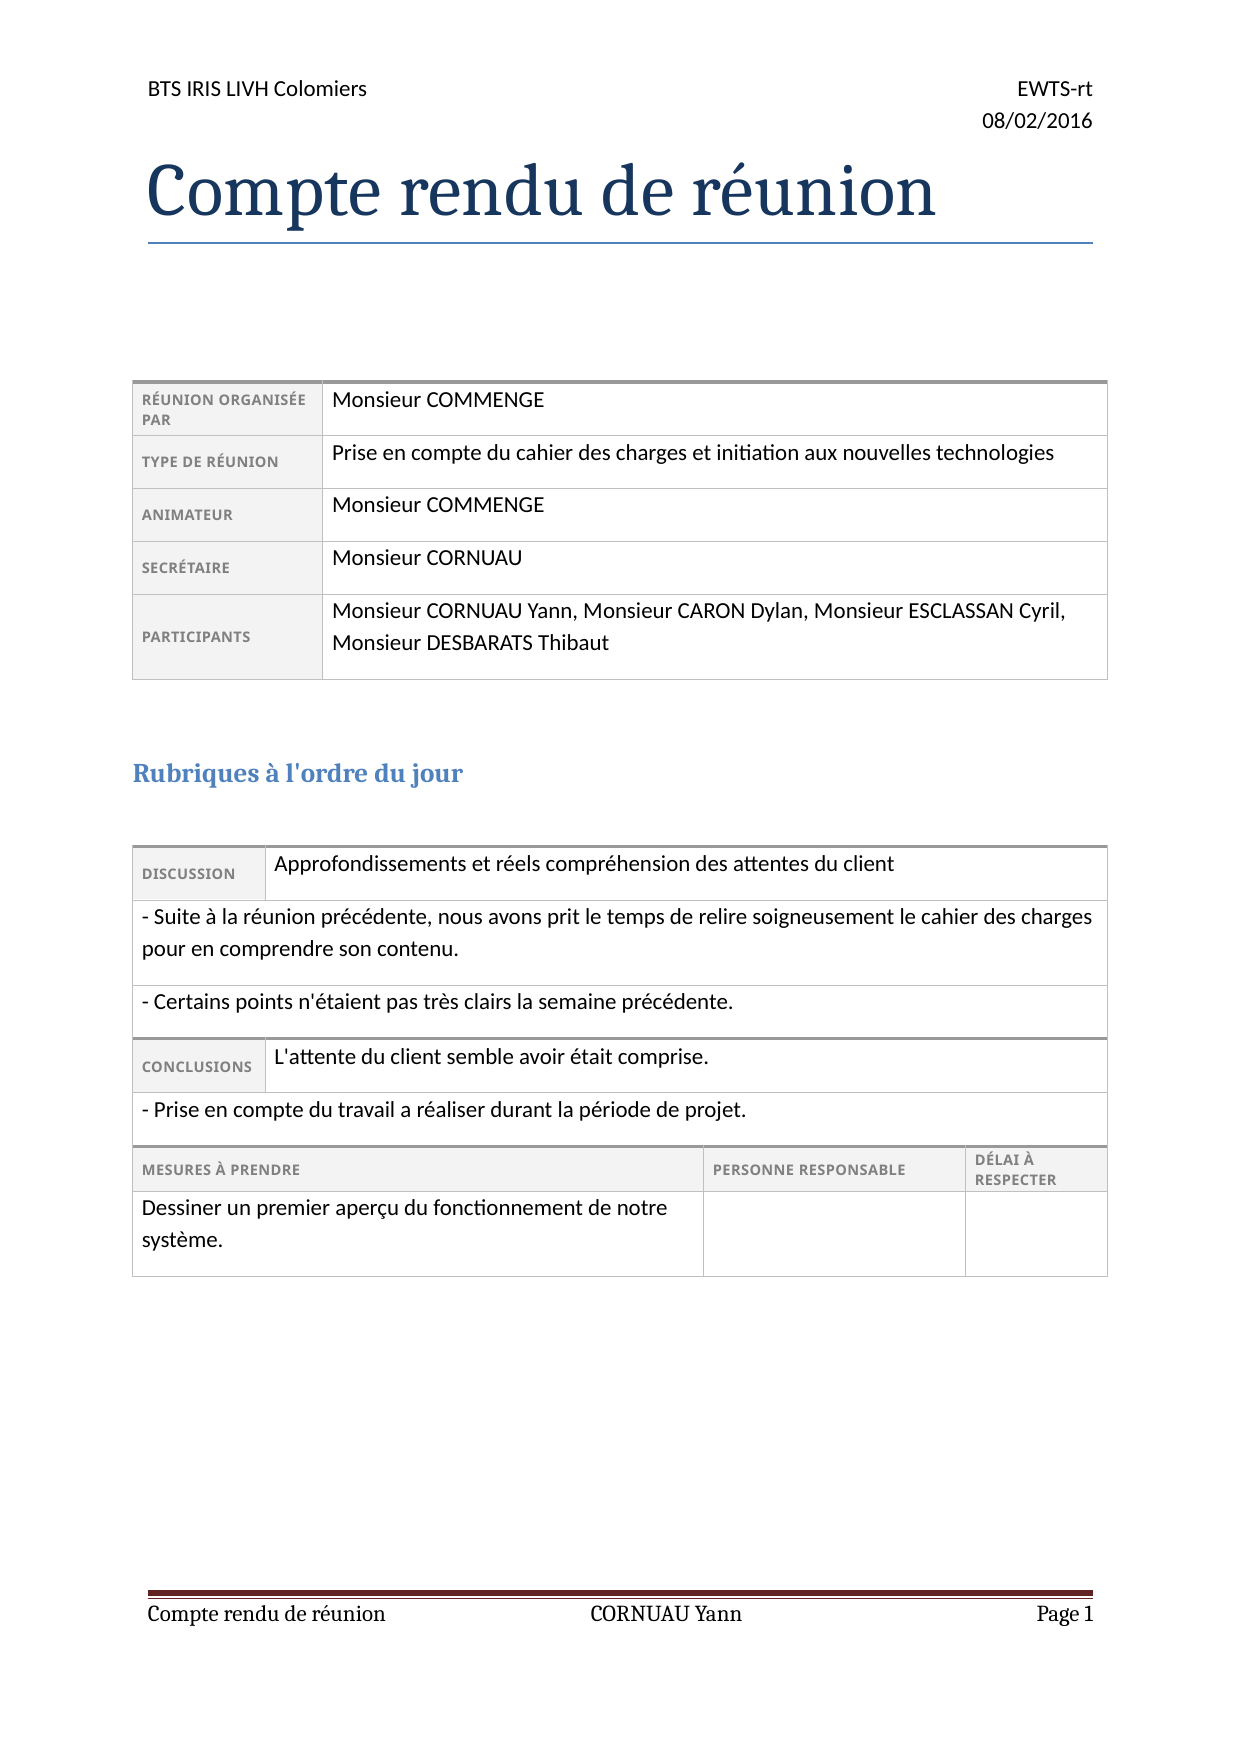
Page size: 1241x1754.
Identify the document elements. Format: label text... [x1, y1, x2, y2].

table_cell - Suite à la réunion précédente, nous avons prit le temps de relire soigneusement le cahier des charges pour en comprendre son contenu. [133, 901, 1107, 984]
table_cell Monsieur COMMENGE [323, 384, 1107, 435]
table_cell L'attente du client semble avoir était comprise. [266, 1040, 1107, 1092]
table_cell Monsieur CORNUAU [323, 542, 1107, 594]
title Compte rendu de réunion [148, 148, 1093, 242]
table_cell Personne responsable [704, 1148, 965, 1191]
table_cell Mesures à prendre [133, 1148, 703, 1191]
table_cell Discussion [133, 848, 265, 899]
table_cell Réunion organisée par [133, 384, 322, 435]
table_cell Animateur [133, 489, 322, 541]
table_cell Conclusions [133, 1040, 265, 1092]
table_cell - Prise en compte du travail a réaliser durant la période de projet. [133, 1093, 1107, 1145]
table_cell Monsieur COMMENGE [323, 489, 1107, 541]
table_cell Prise en compte du cahier des charges et initiation aux nouvelles technologies [323, 436, 1107, 488]
table_cell Type de réunion [133, 436, 322, 488]
table_cell Participants [133, 595, 322, 679]
table_cell Secrétaire [133, 542, 322, 594]
table_cell Approfondissements et réels compréhension des attentes du client [266, 848, 1107, 899]
table_cell Monsieur CORNUAU Yann, Monsieur CARON Dylan, Monsieur ESCLASSAN Cyril, Monsieur DESBARATS Thibaut [323, 595, 1107, 679]
table_cell Rubriques à l'ordre du jour [133, 680, 1108, 844]
table_cell Délai à respecter [966, 1148, 1107, 1191]
table_cell Dessiner un premier aperçu du fonctionnement de notre système. [133, 1192, 703, 1276]
table_cell [966, 1192, 1107, 1276]
table_cell - Certains points n'étaient pas très clairs la semaine précédente. [133, 986, 1107, 1037]
table_cell [704, 1192, 965, 1276]
table_header [133, 276, 1108, 380]
